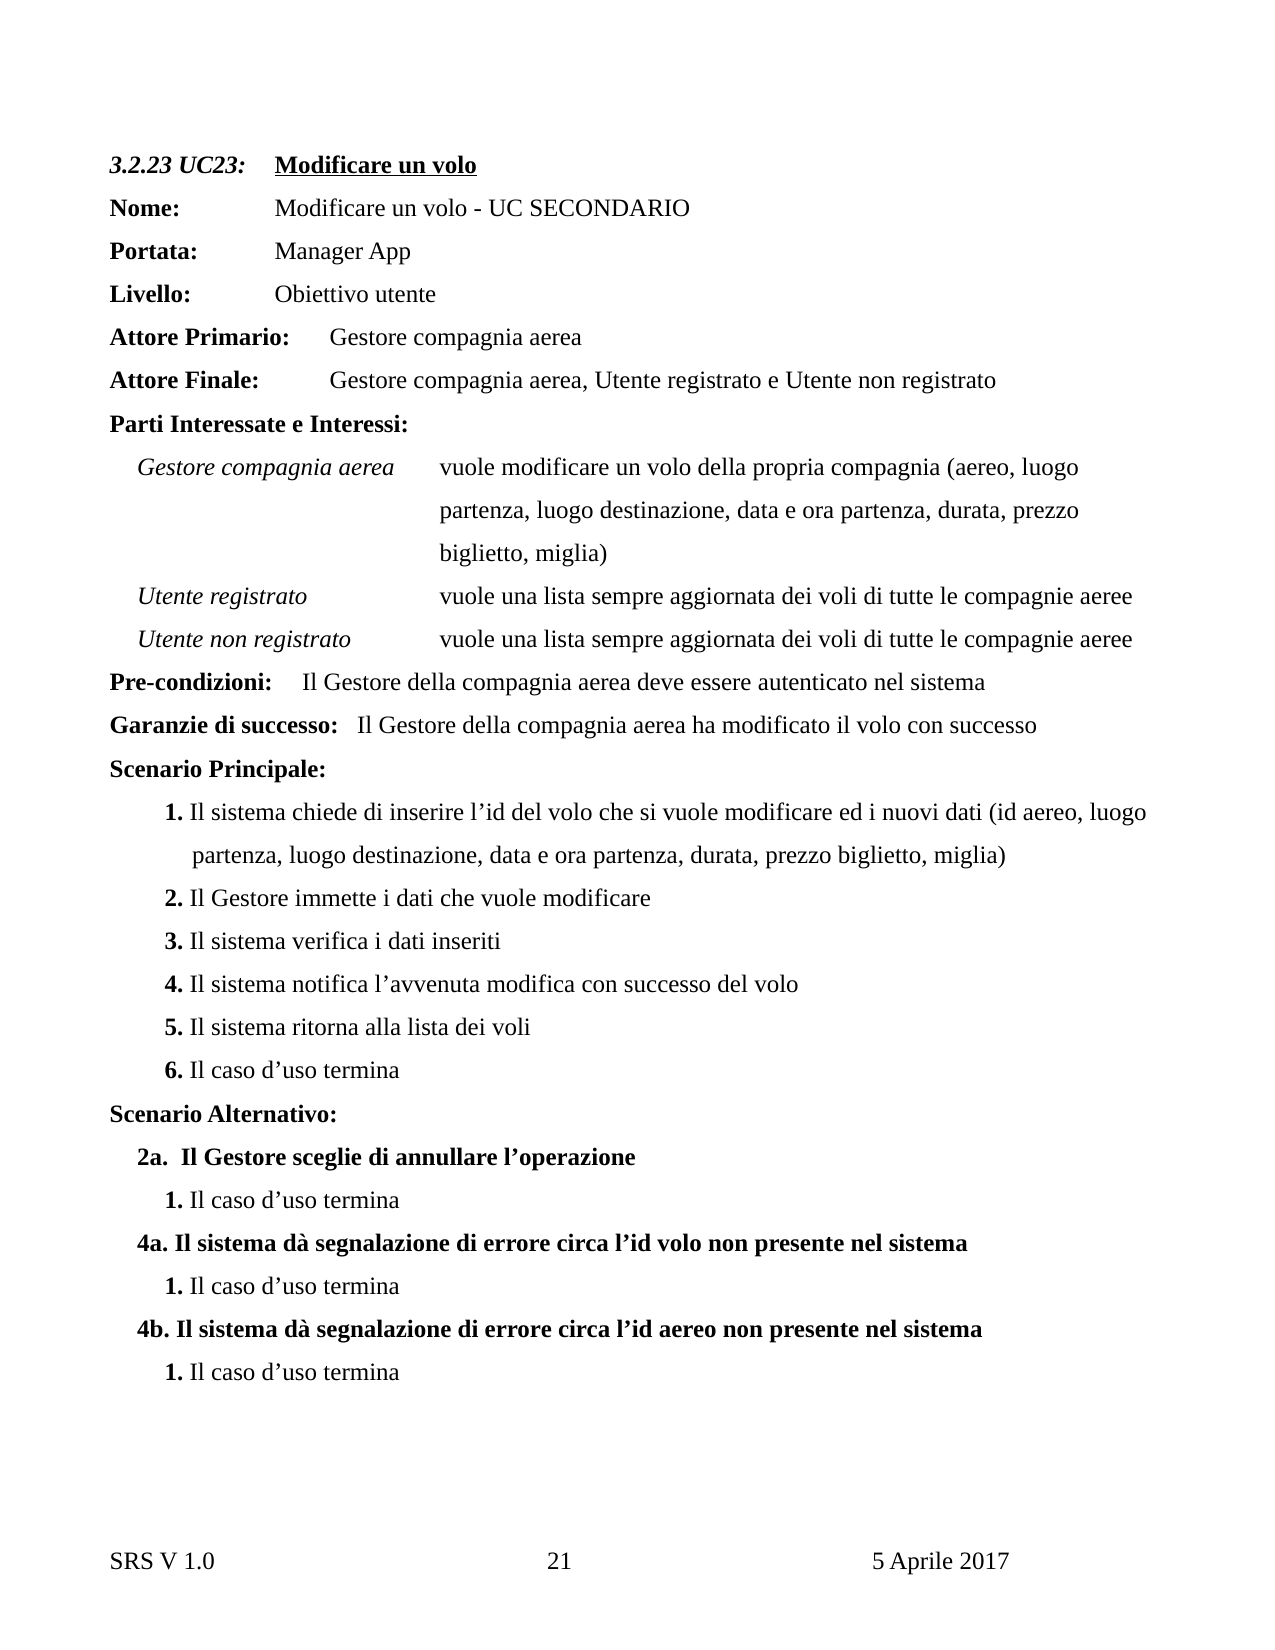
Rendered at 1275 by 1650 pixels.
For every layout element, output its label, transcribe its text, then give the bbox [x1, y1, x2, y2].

text 5. Il sistema ritorna alla lista dei voli 6. Il caso d’uso termina [109, 1012, 1162, 1084]
text Nome: Modificare un volo - UC SECONDARIO [109, 193, 1162, 222]
text 3. Il sistema verifica i dati inseriti [109, 926, 1162, 955]
text 1. Il caso d’uso termina [109, 1185, 1162, 1214]
text 4b. Il sistema dà segnalazione di errore circa l’id aereo non presente nel sistema [109, 1314, 1162, 1343]
text Scenario Alternativo: [109, 1099, 1162, 1127]
text Pre-condizioni: Il Gestore della compagnia aerea deve essere autenticato nel sistema [109, 667, 1162, 696]
text Livello: Obiettivo utente [109, 279, 1162, 308]
text Gestore compagnia aerea vuole modificare un volo della propria compagnia (aereo, luogo partenza, luogo destinazione, data e ora partenza, durata, prezzo biglietto, miglia) [109, 452, 1162, 567]
text 2a. Il Gestore sceglie di annullare l’operazione [109, 1142, 1162, 1171]
text Parti Interessate e Interessi: [109, 409, 1162, 437]
text 1. Il caso d’uso termina [109, 1271, 1162, 1300]
text 4. Il sistema notifica l’avvenuta modifica con successo del volo [109, 969, 1162, 998]
text 1. Il caso d’uso termina [109, 1357, 1162, 1386]
text 3.2.23 UC23: Modificare un volo [109, 150, 1162, 179]
text 2. Il Gestore immette i dati che vuole modificare [109, 883, 1162, 912]
text 1. Il sistema chiede di inserire l’id del volo che si vuole modificare ed i nuovi dati (id aereo, luogo partenza, luogo destinazione, data e ora partenza, durata, prezzo biglietto, miglia) [109, 797, 1162, 869]
text 4a. Il sistema dà segnalazione di errore circa l’id volo non presente nel sistema [109, 1228, 1162, 1257]
text Attore Finale: Gestore compagnia aerea, Utente registrato e Utente non registrato [109, 366, 1162, 394]
text Utente registrato vuole una lista sempre aggiornata dei voli di tutte le compagnie aeree Utente non registrato vuole una lista sempre aggiornata dei voli di tutte le compagnie aeree [109, 581, 1162, 653]
text Attore Primario: Gestore compagnia aerea [109, 322, 1162, 351]
text Portata: Manager App [109, 236, 1162, 265]
text Garanzie di successo: Il Gestore della compagnia aerea ha modificato il volo con successo Scenario Principale: [109, 711, 1162, 782]
